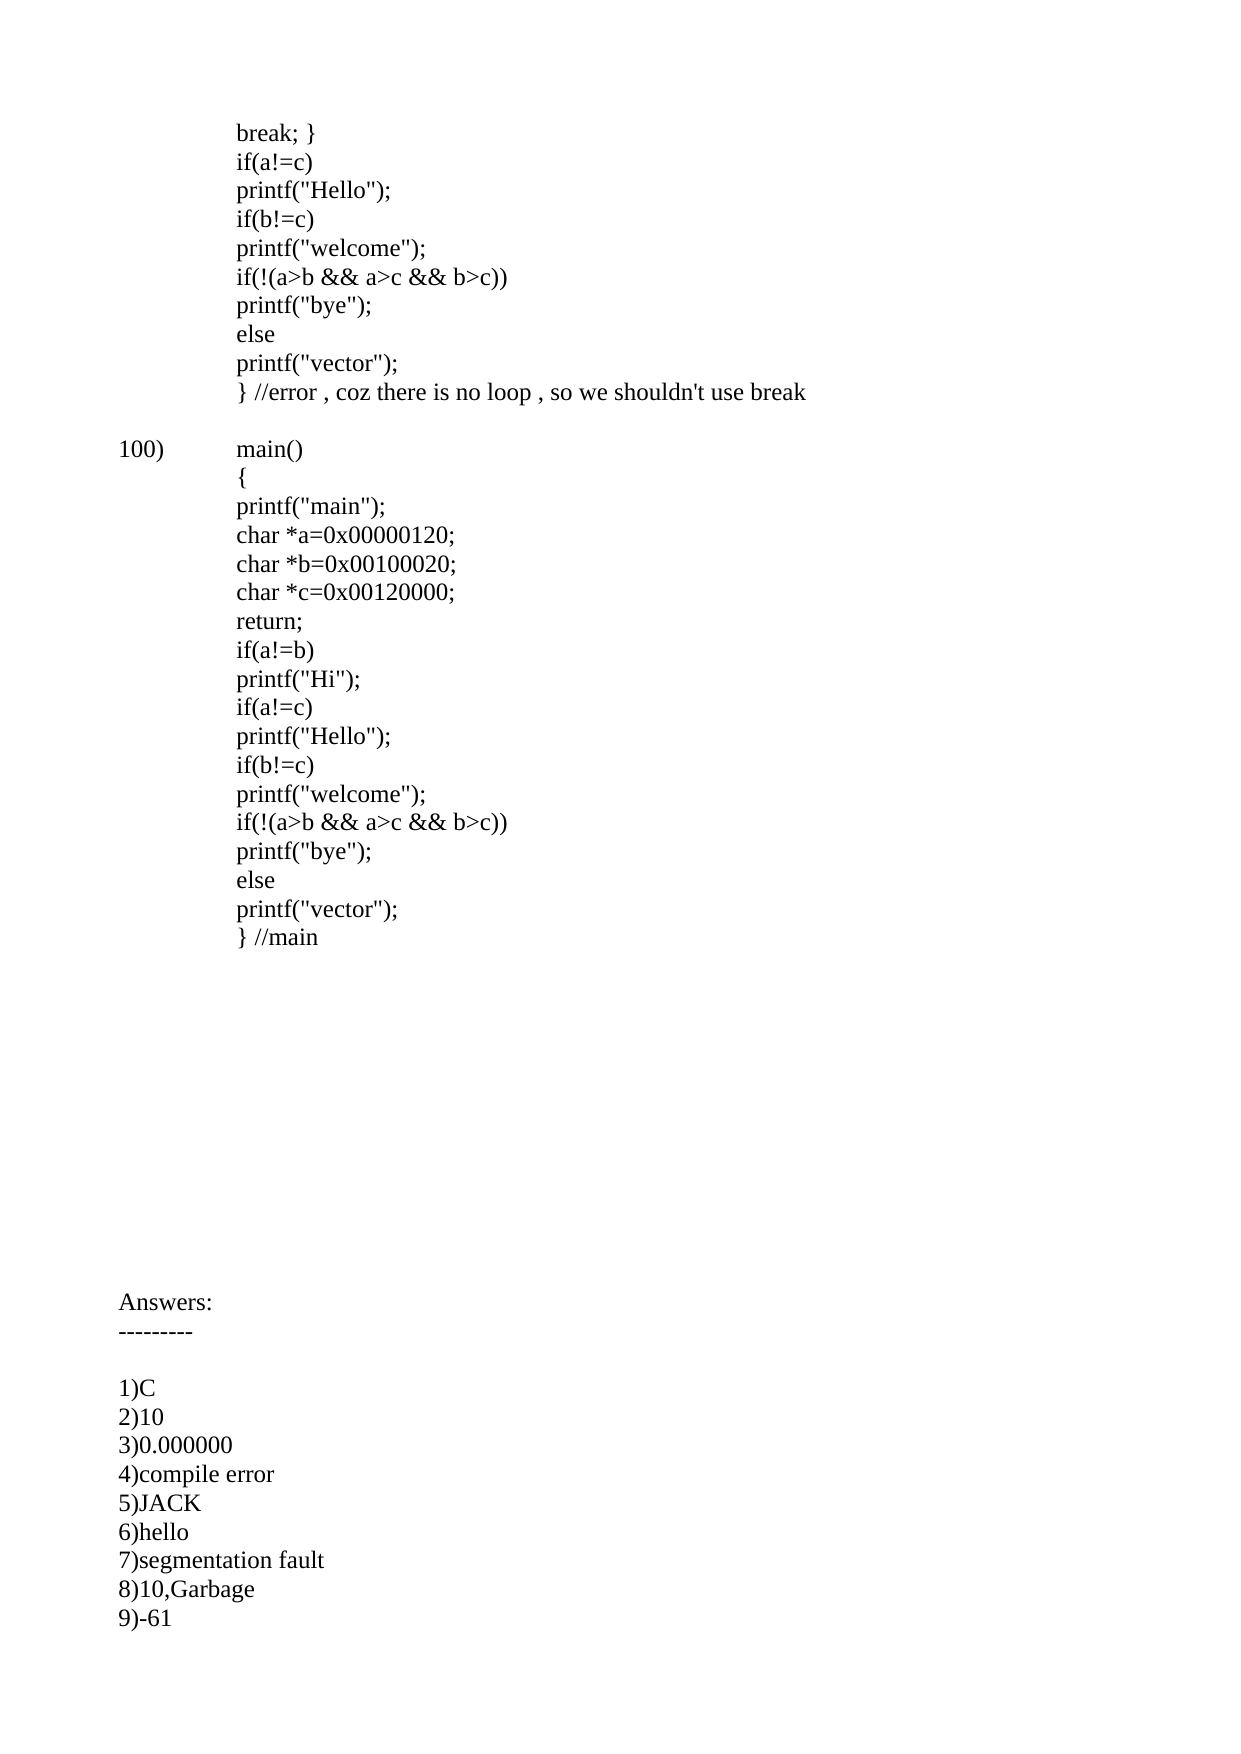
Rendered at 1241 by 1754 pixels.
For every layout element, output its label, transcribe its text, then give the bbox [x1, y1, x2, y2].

text printf("Hello"); [118, 176, 1122, 204]
text return; [118, 606, 1122, 635]
text printf("Hi"); [118, 664, 1122, 692]
text printf("vector"); [118, 348, 1122, 377]
text printf("bye"); [118, 291, 1122, 319]
text if(a!=c) [118, 692, 1122, 721]
text Answers: [118, 1287, 1122, 1316]
text 2)10 [118, 1402, 1122, 1430]
text else [118, 319, 1122, 348]
text printf("Hello"); [118, 721, 1122, 750]
text } //error , coz there is no loop , so we shouldn't use break [118, 377, 1122, 406]
text char *b=0x00100020; [118, 549, 1122, 577]
text printf("vector"); [118, 894, 1122, 922]
text char *a=0x00000120; [118, 520, 1122, 549]
text 100) main() [118, 434, 1122, 462]
text 3)0.000000 [118, 1430, 1122, 1459]
text break; } [118, 118, 1122, 147]
text char *c=0x00120000; [118, 577, 1122, 606]
text 1)C [118, 1373, 1122, 1402]
text if(!(a>b && a>c && b>c)) [118, 262, 1122, 291]
text if(a!=b) [118, 635, 1122, 664]
text 7)segmentation fault [118, 1545, 1122, 1574]
text { [118, 462, 1122, 491]
text 5)JACK [118, 1488, 1122, 1517]
text printf("welcome"); [118, 779, 1122, 807]
text 8)10,Garbage [118, 1574, 1122, 1603]
text 4)compile error [118, 1459, 1122, 1488]
text printf("welcome"); [118, 233, 1122, 262]
text if(b!=c) [118, 750, 1122, 779]
text 6)hello [118, 1517, 1122, 1545]
text printf("main"); [118, 491, 1122, 520]
text if(a!=c) [118, 147, 1122, 176]
text } //main [118, 922, 1122, 951]
text else [118, 865, 1122, 894]
text printf("bye"); [118, 836, 1122, 865]
text --------- [118, 1316, 1122, 1345]
text 9)-61 [118, 1603, 1122, 1632]
text if(!(a>b && a>c && b>c)) [118, 807, 1122, 836]
text if(b!=c) [118, 204, 1122, 233]
